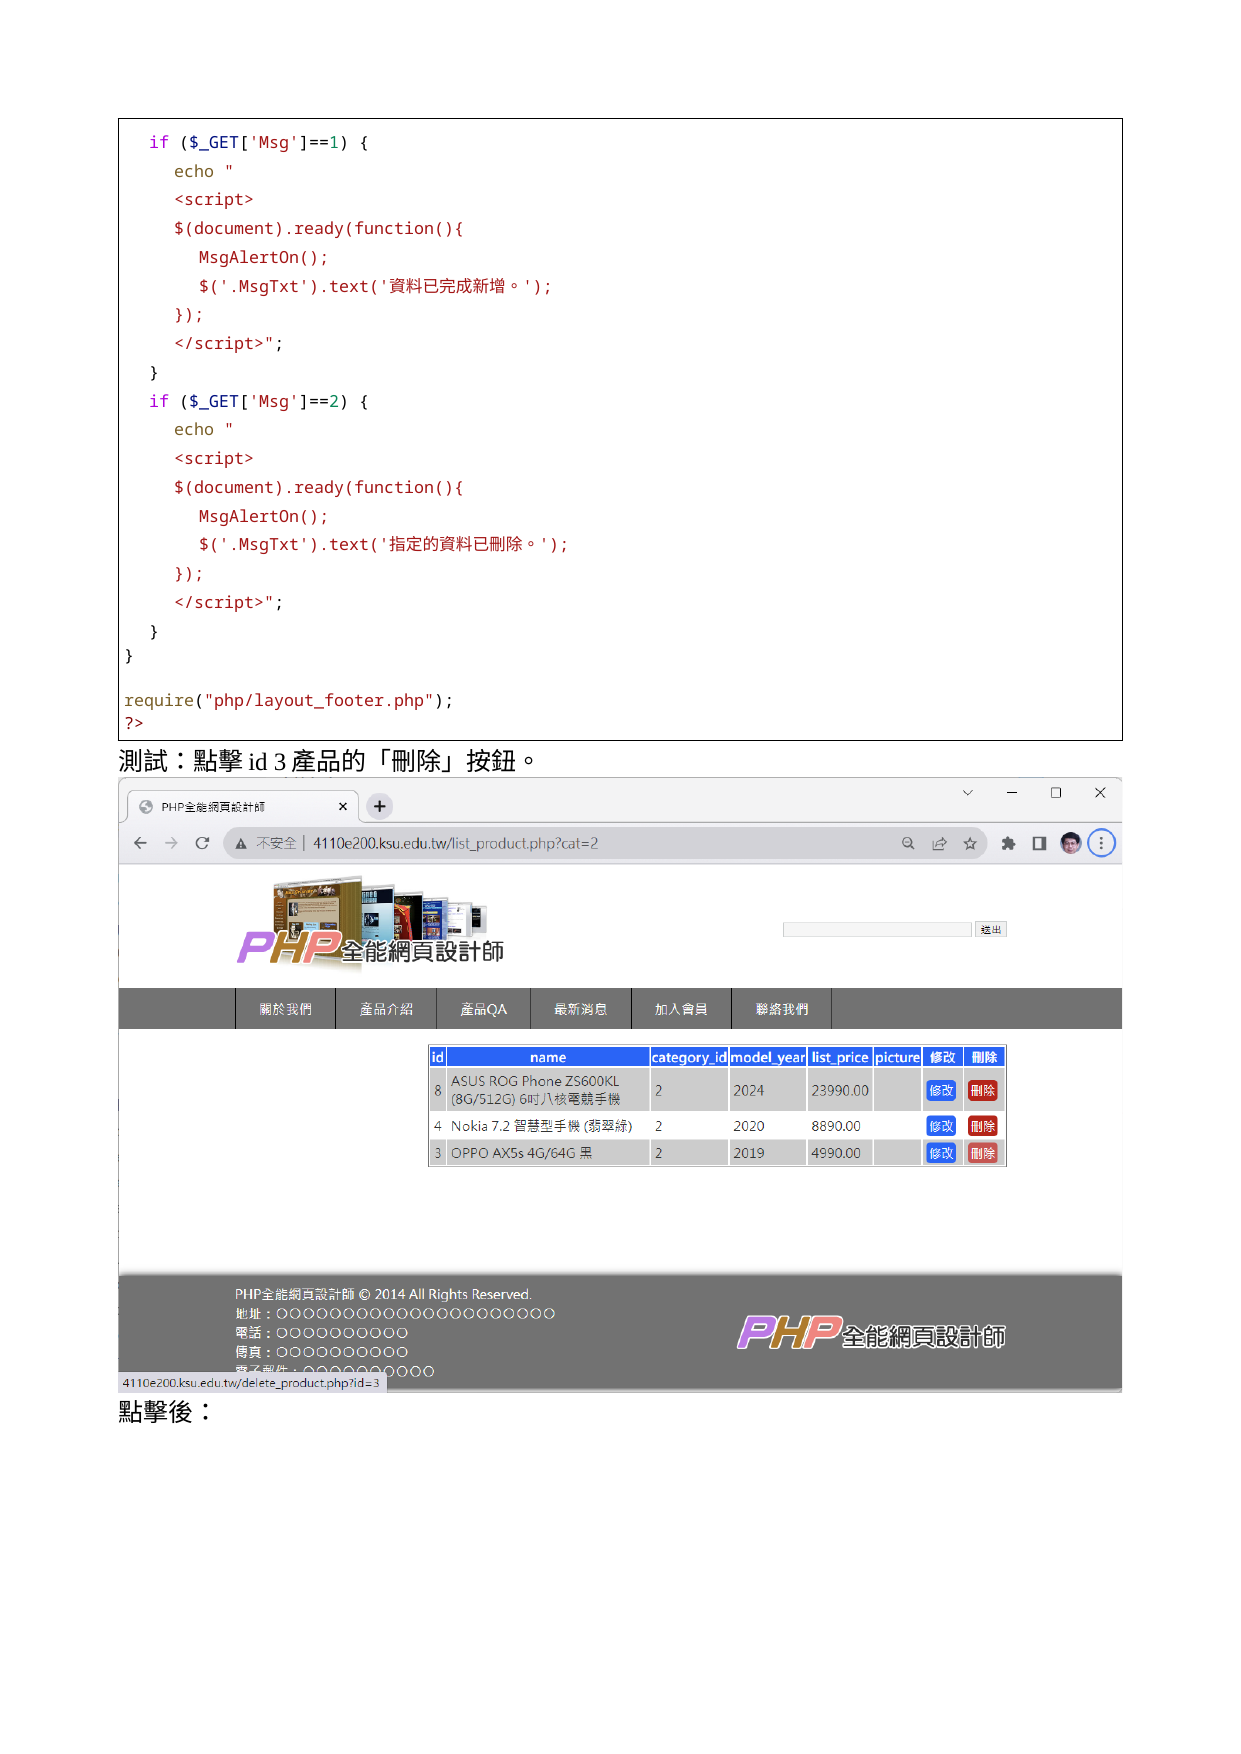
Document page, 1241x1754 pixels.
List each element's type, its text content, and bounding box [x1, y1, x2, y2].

table_header if ($_GET['Msg']==1) { echo " <script> $(document).ready(function(){ MsgAlertOn(); $('.MsgTxt').text('資料已完成新增。'); }); </script>"; } if ($_GET['Msg']==2) { echo " <script> $(document).ready(function(){ MsgAlertOn(); $('.MsgTxt').text('指定的資料已刪除。'); }); </script>"; } } require("php/layout_footer.php"); ?> [119, 119, 1122, 740]
text 點擊後： [118, 1393, 1122, 1429]
text 測試：點擊id 3產品的「刪除」按鈕。 [118, 741, 1122, 777]
